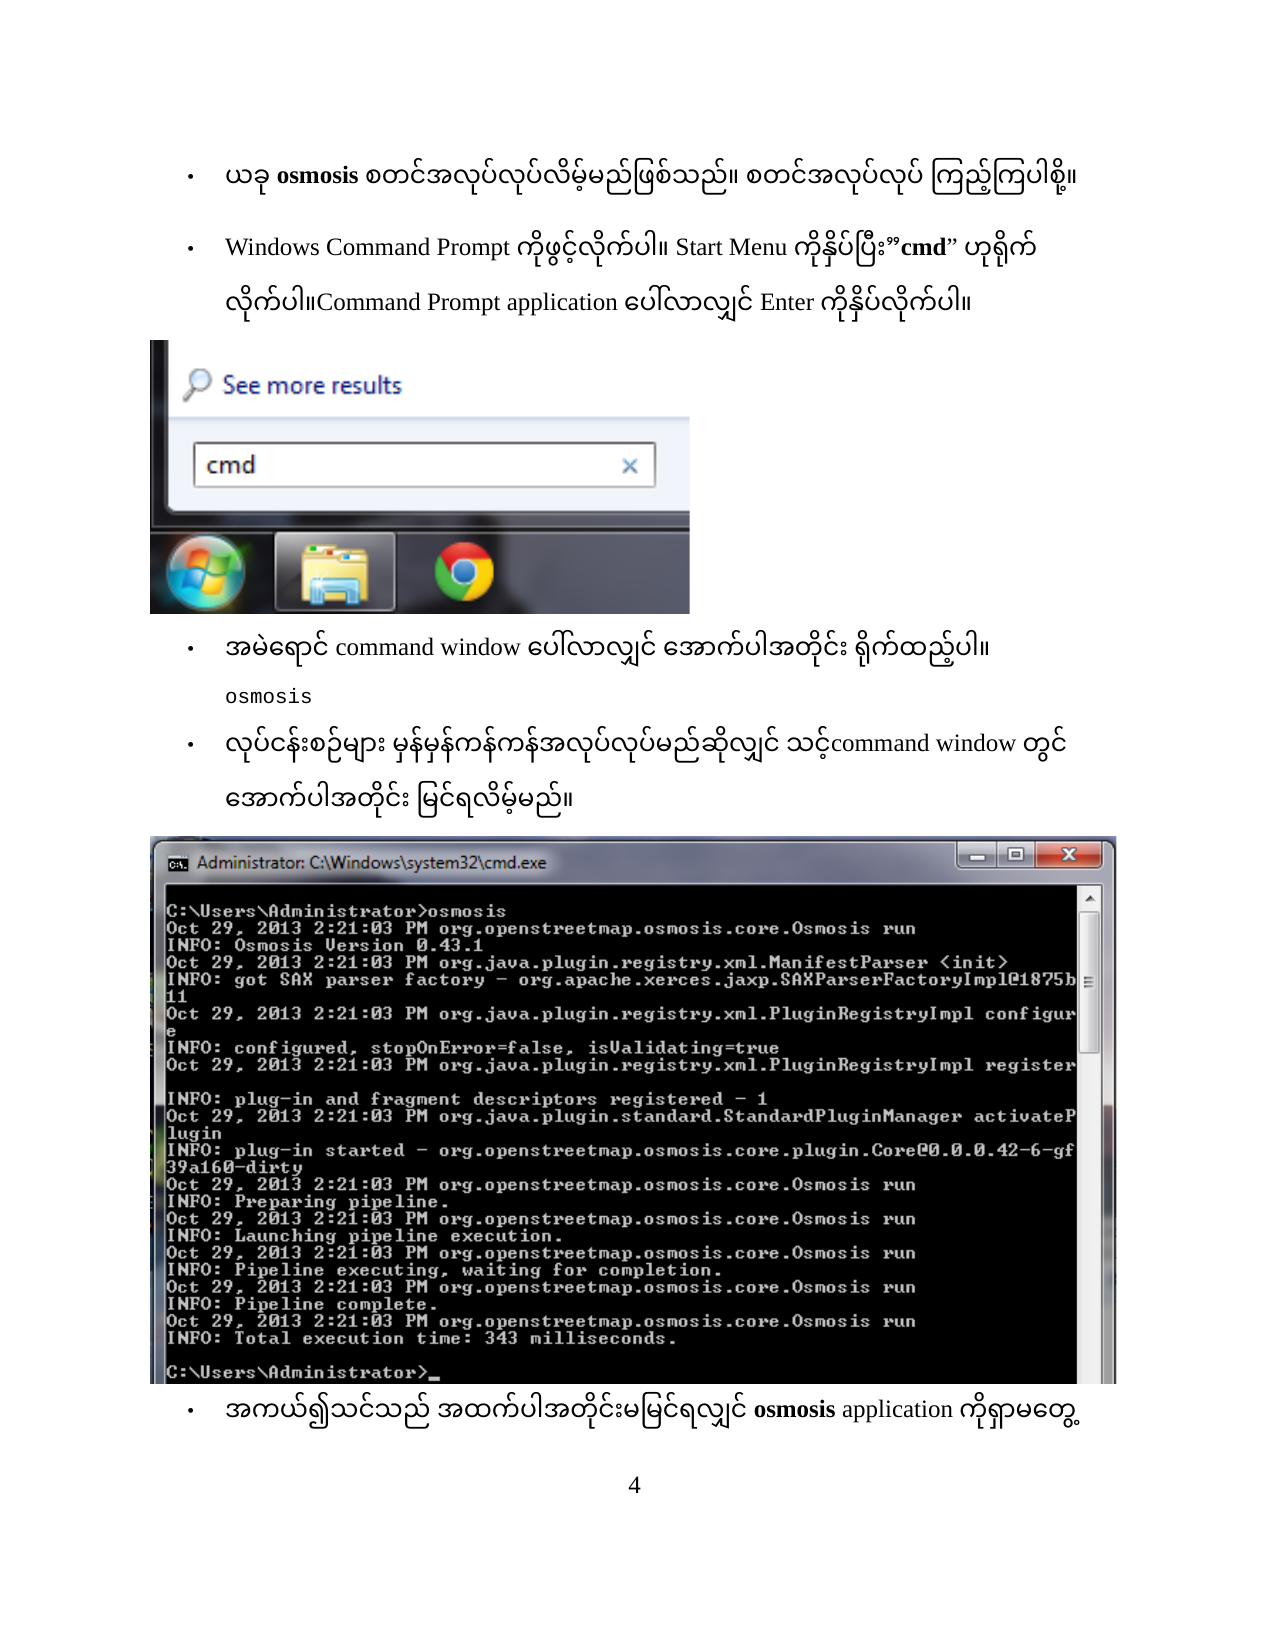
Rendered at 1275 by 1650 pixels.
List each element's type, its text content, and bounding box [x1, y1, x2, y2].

list Windows Command Prompt ကိုဖွင့်လိုက်ပါ။ Start Menu ကိုနှိပ်ပြီး”cmd” ဟုရိုက်လိုက်ပါ။Command Prompt application ပေါ်လာလျှင် Enter ကိုနှိပ်လိုက်ပါ။ [187, 222, 1125, 332]
list အကယ်၍သင်သည် အထက်ပါအတိုင်းမမြင်ရလျှင် osmosis application ကိုရှာမတွေ့ [187, 1384, 1125, 1438]
list အမဲရောင် command window ပေါ်လာလျှင် အောက်ပါအတိုင်း ရိုက်ထည့်ပါ။ [187, 622, 1125, 677]
list ယခု osmosis စတင်အလုပ်လုပ်လိမ့်မည်ဖြစ်သည်။ စတင်အလုပ်လုပ် ကြည့်ကြပါစို့။ [187, 150, 1125, 204]
picture [150, 836, 1117, 1384]
list osmosis [187, 686, 1125, 710]
picture [150, 340, 690, 614]
list လုပ်ငန်းစဉ်များ မှန်မှန်ကန်ကန်အလုပ်လုပ်မည်ဆိုလျှင် သင့်command window တွင်အောက်ပါအတိုင်း မြင်ရလိမ့်မည်။ [187, 719, 1125, 828]
